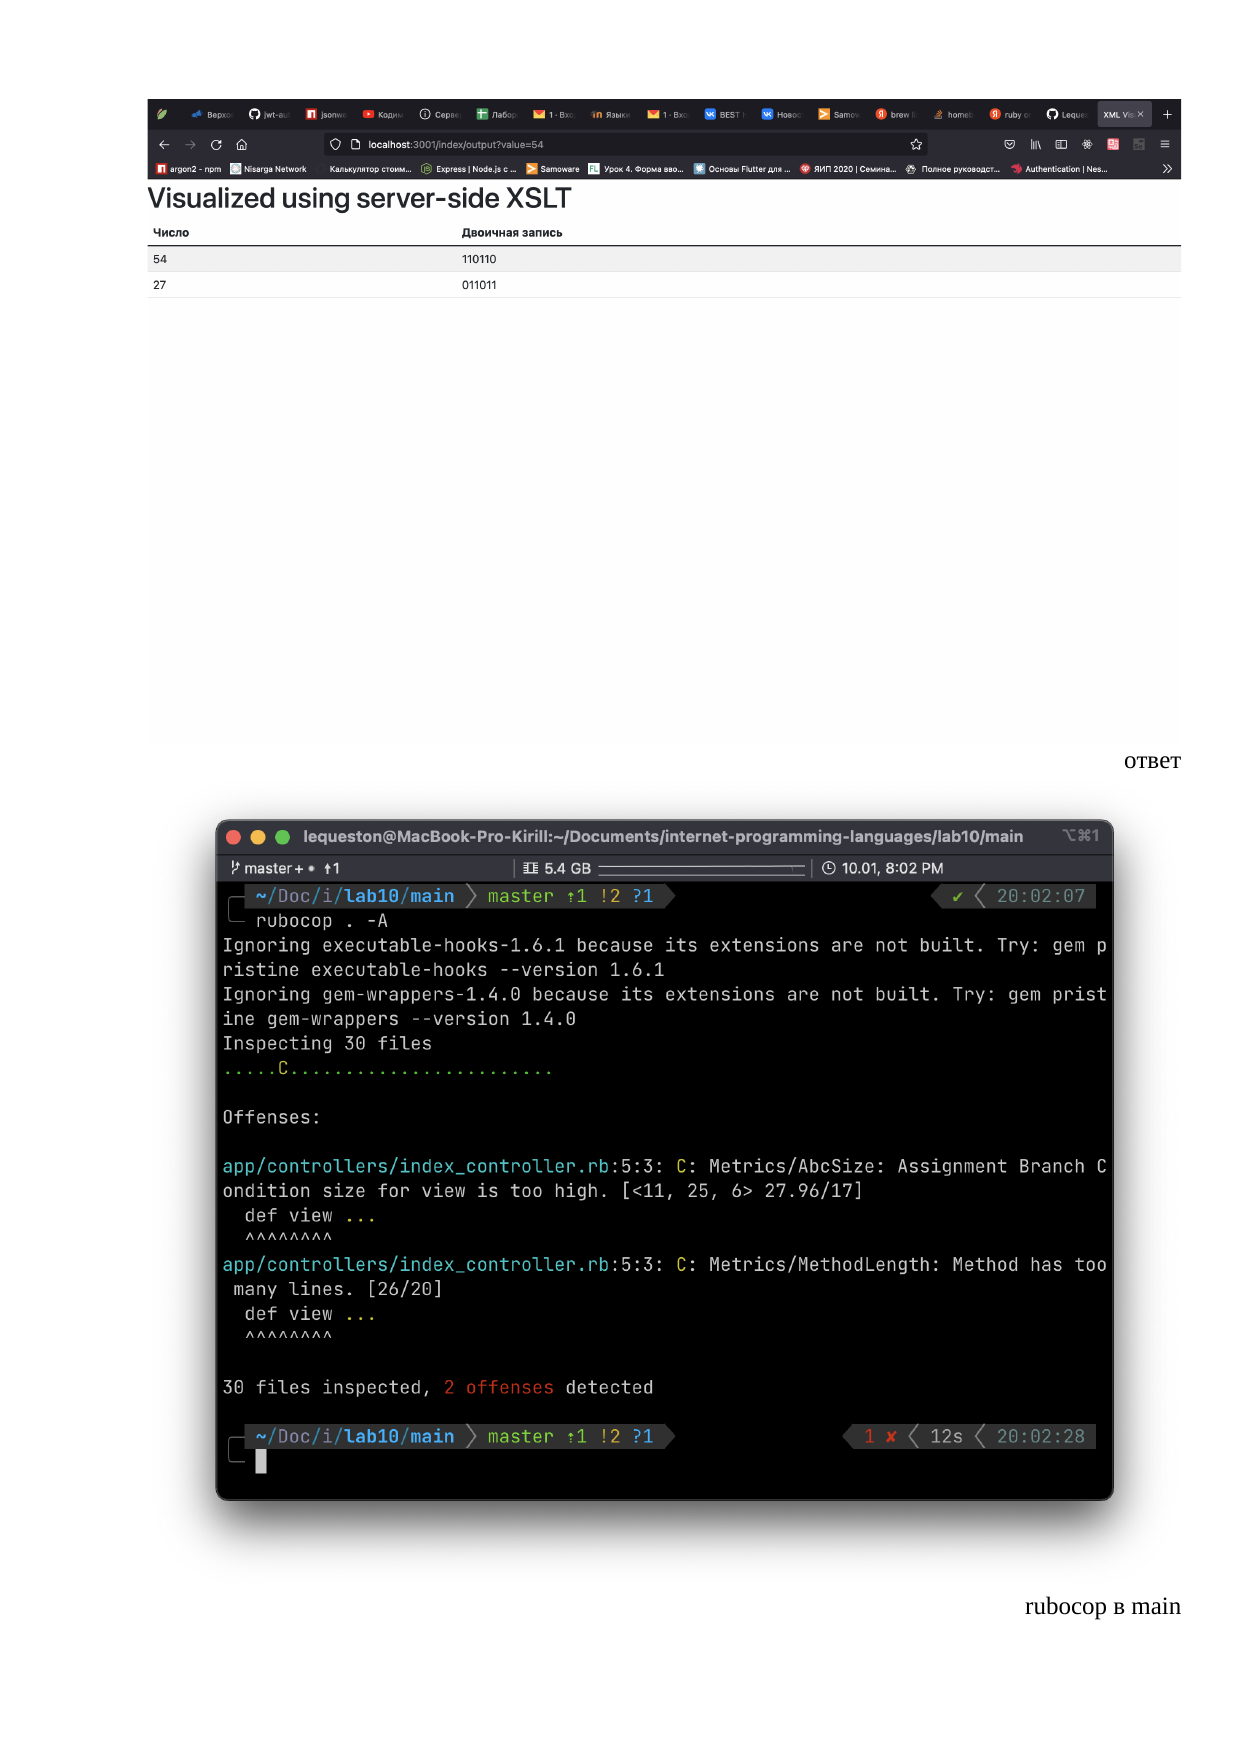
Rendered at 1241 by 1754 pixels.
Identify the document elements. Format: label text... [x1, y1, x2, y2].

text ответ [148, 745, 1181, 773]
picture [147, 773, 1182, 1591]
picture [147, 99, 1182, 745]
text rubocop в main [148, 1591, 1181, 1620]
